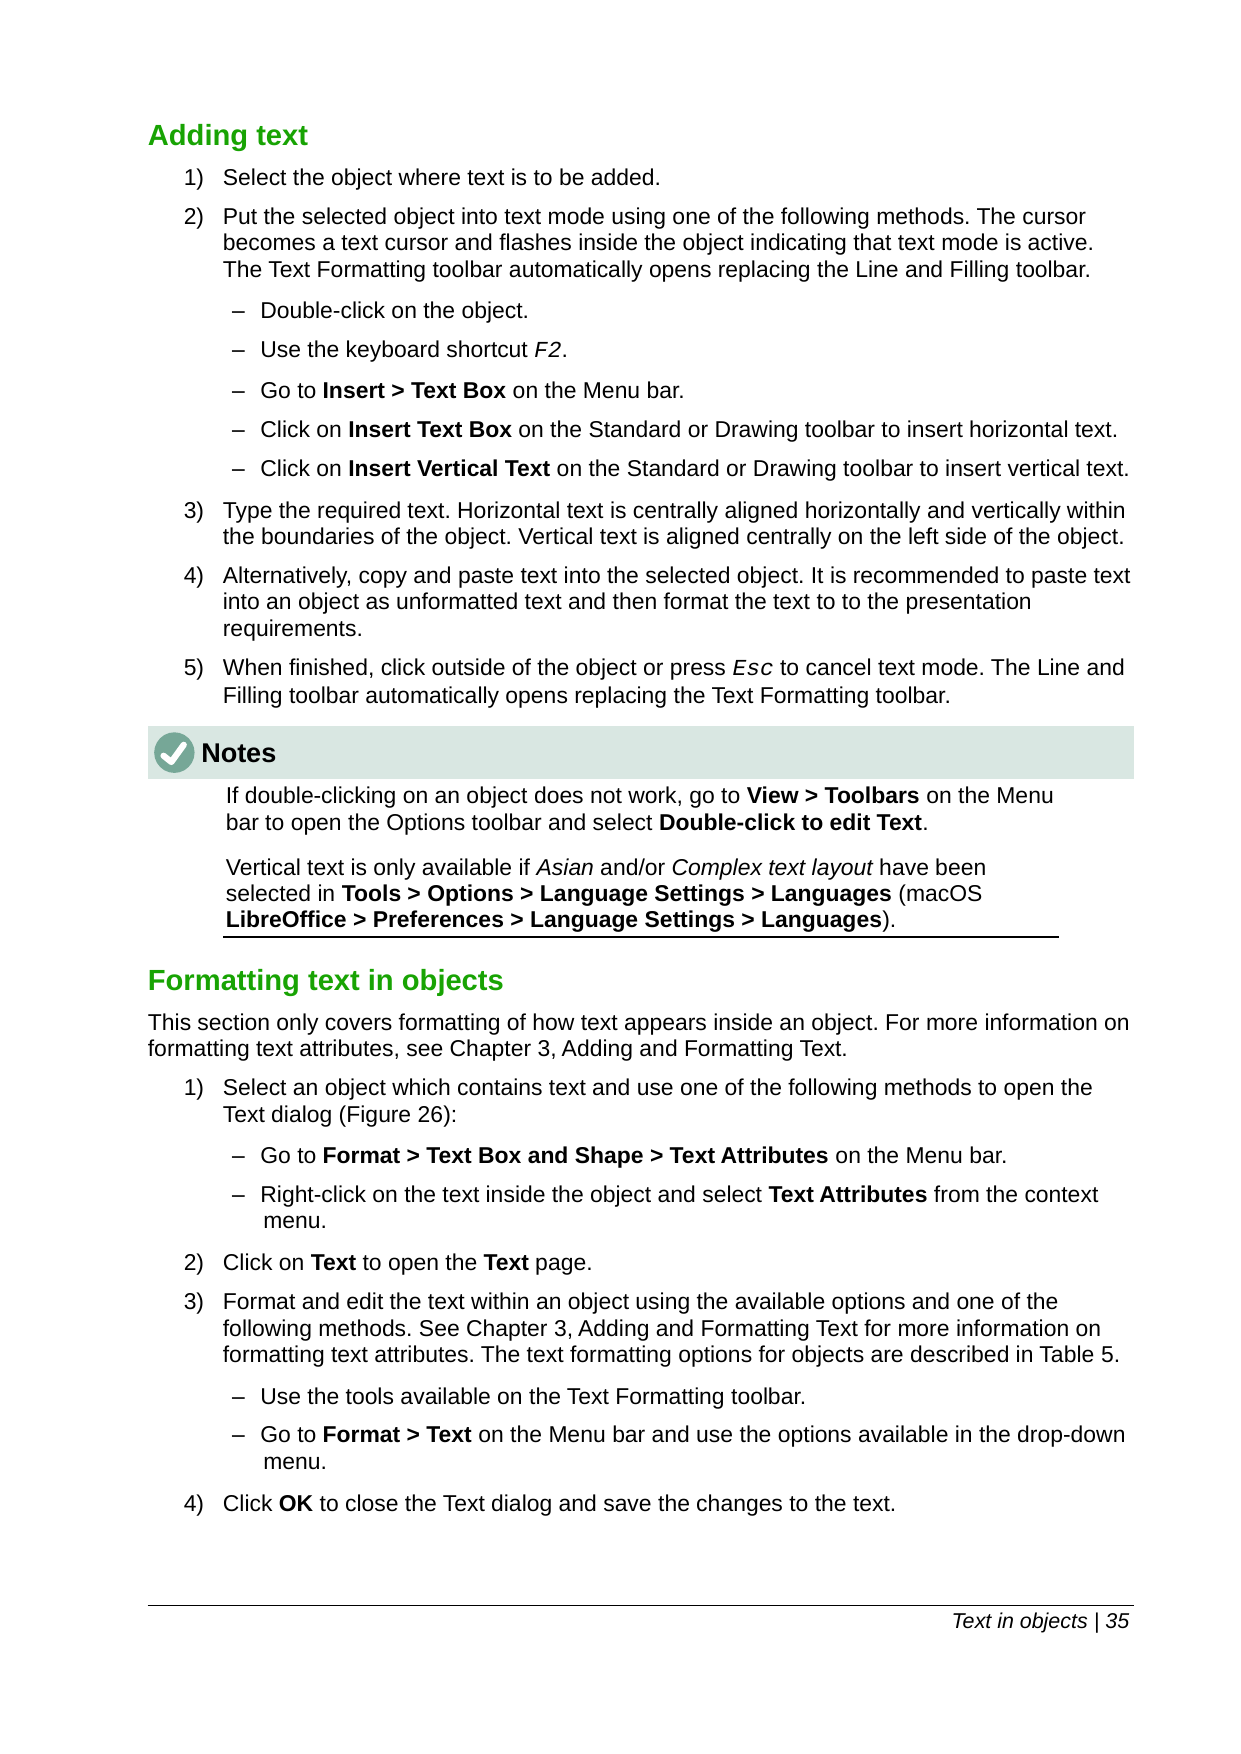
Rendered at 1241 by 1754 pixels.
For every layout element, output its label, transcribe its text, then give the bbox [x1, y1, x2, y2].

list Click on Text to open the Text page. [204, 1249, 1134, 1276]
list Select the object where text is to be added. [204, 164, 1134, 191]
list Double-click on the object. [229, 294, 1134, 324]
list Go to Format > Text on the Menu bar and use the options available in the drop-down menu. [229, 1418, 1134, 1477]
subtitle Adding text [148, 118, 1134, 152]
list Right-click on the text inside the object and select Text Attributes from the context menu. [229, 1178, 1134, 1237]
list Click on Insert Text Box on the Standard or Drawing toolbar to insert horizontal text. [229, 413, 1134, 442]
list Go to Format > Text Box and Shape > Text Attributes on the Menu bar. [229, 1139, 1134, 1169]
text Vertical text is only available if Asian and/or Complex text layout have been selected in Tools > Options > Language Settings > Languages (macOS LibreOffice > Preferences > Language Settings > Languages). [223, 851, 1059, 936]
list This section only covers formatting of how text appears inside an object. For more information on formatting text attributes, see Chapter 3, Adding and Formatting Text. [148, 1009, 1134, 1062]
list Click OK to close the Text dialog and save the changes to the text. [204, 1489, 1134, 1516]
list Format and edit the text within an object using the available options and one of the following methods. See Chapter 3, Adding and Formatting Text for more information on formatting text attributes. The text formatting options for objects are described in Table 5. [204, 1288, 1134, 1367]
subtitle Notes [148, 726, 1134, 779]
list Type the required text. Horizontal text is centrally aligned horizontally and vertically within the boundaries of the object. Vertical text is aligned centrally on the left side of the object. [204, 497, 1134, 549]
list Click on Insert Vertical Text on the Standard or Drawing toolbar to insert vertical text. [229, 452, 1134, 484]
list Put the selected object into text mode using one of the following methods. The cursor becomes a text cursor and flashes inside the object indicating that text mode is active. The Text Formatting toolbar automatically opens replacing the Line and Filling toolbar. [204, 203, 1134, 282]
list Select an object which contains text and use one of the following methods to open the Text dialog (Figure 26): [204, 1074, 1134, 1127]
list Use the keyboard shortcut F2. [229, 333, 1134, 365]
list Go to Insert > Text Box on the Menu bar. [229, 374, 1134, 403]
list Use the tools available on the Text Formatting toolbar. [229, 1380, 1134, 1409]
subtitle Formatting text in objects [148, 963, 1134, 996]
list When finished, click outside of the object or press Esc to cancel text mode. The Line and Filling toolbar automatically opens replacing the Text Formatting toolbar. [204, 653, 1134, 708]
text If double-clicking on an object does not work, go to View > Toolbars on the Menu bar to open the Options toolbar and select Double-click to edit Text. [223, 779, 1059, 835]
list Alternatively, copy and paste text into the selected object. It is recommended to paste text into an object as unformatted text and then format the text to to the presentation requirements. [204, 562, 1134, 641]
